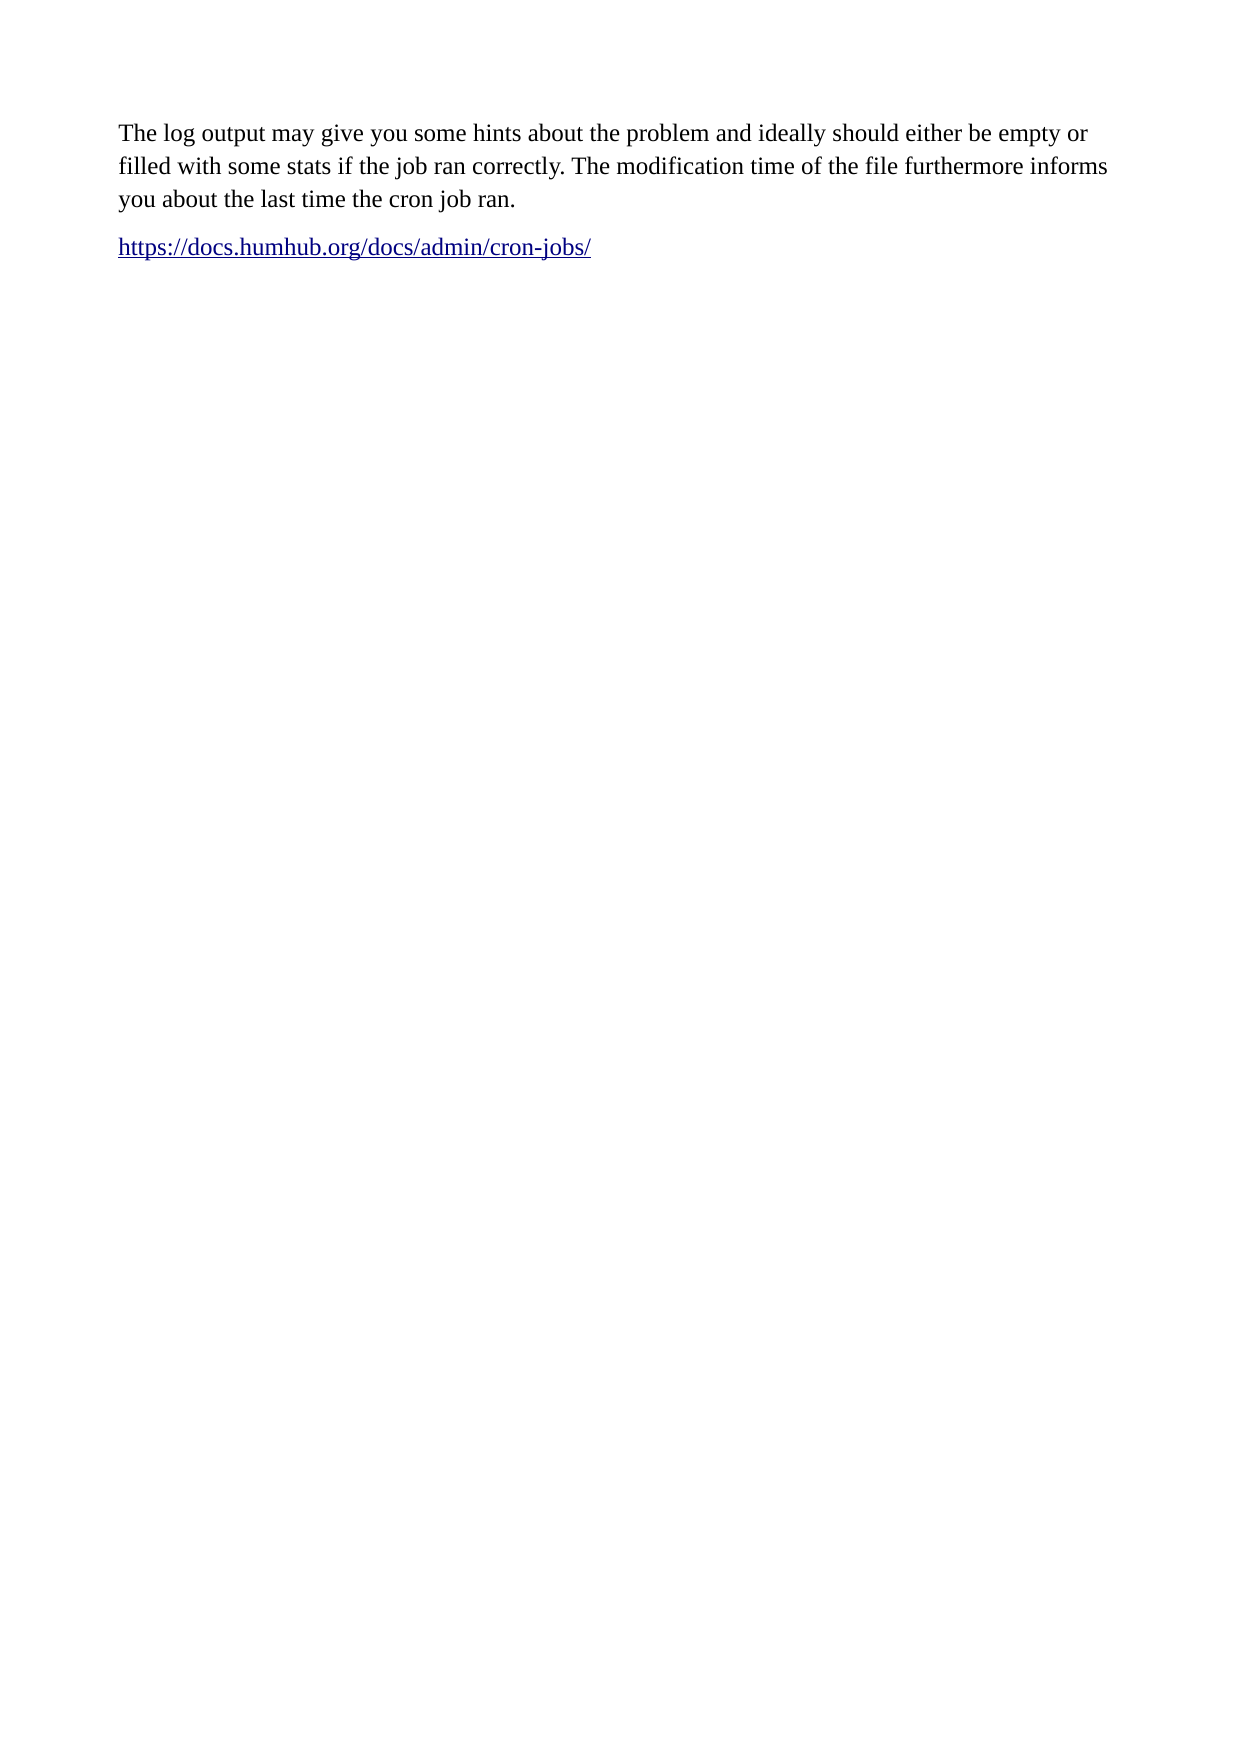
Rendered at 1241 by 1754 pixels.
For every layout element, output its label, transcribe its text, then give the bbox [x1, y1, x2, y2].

text The log output may give you some hints about the problem and ideally should either be empty or filled with some stats if the job ran correctly. The modification time of the file furthermore informs you about the last time the cron job ran. [118, 118, 1122, 213]
text https://docs.humhub.org/docs/admin/cron-jobs/ [118, 232, 1122, 261]
